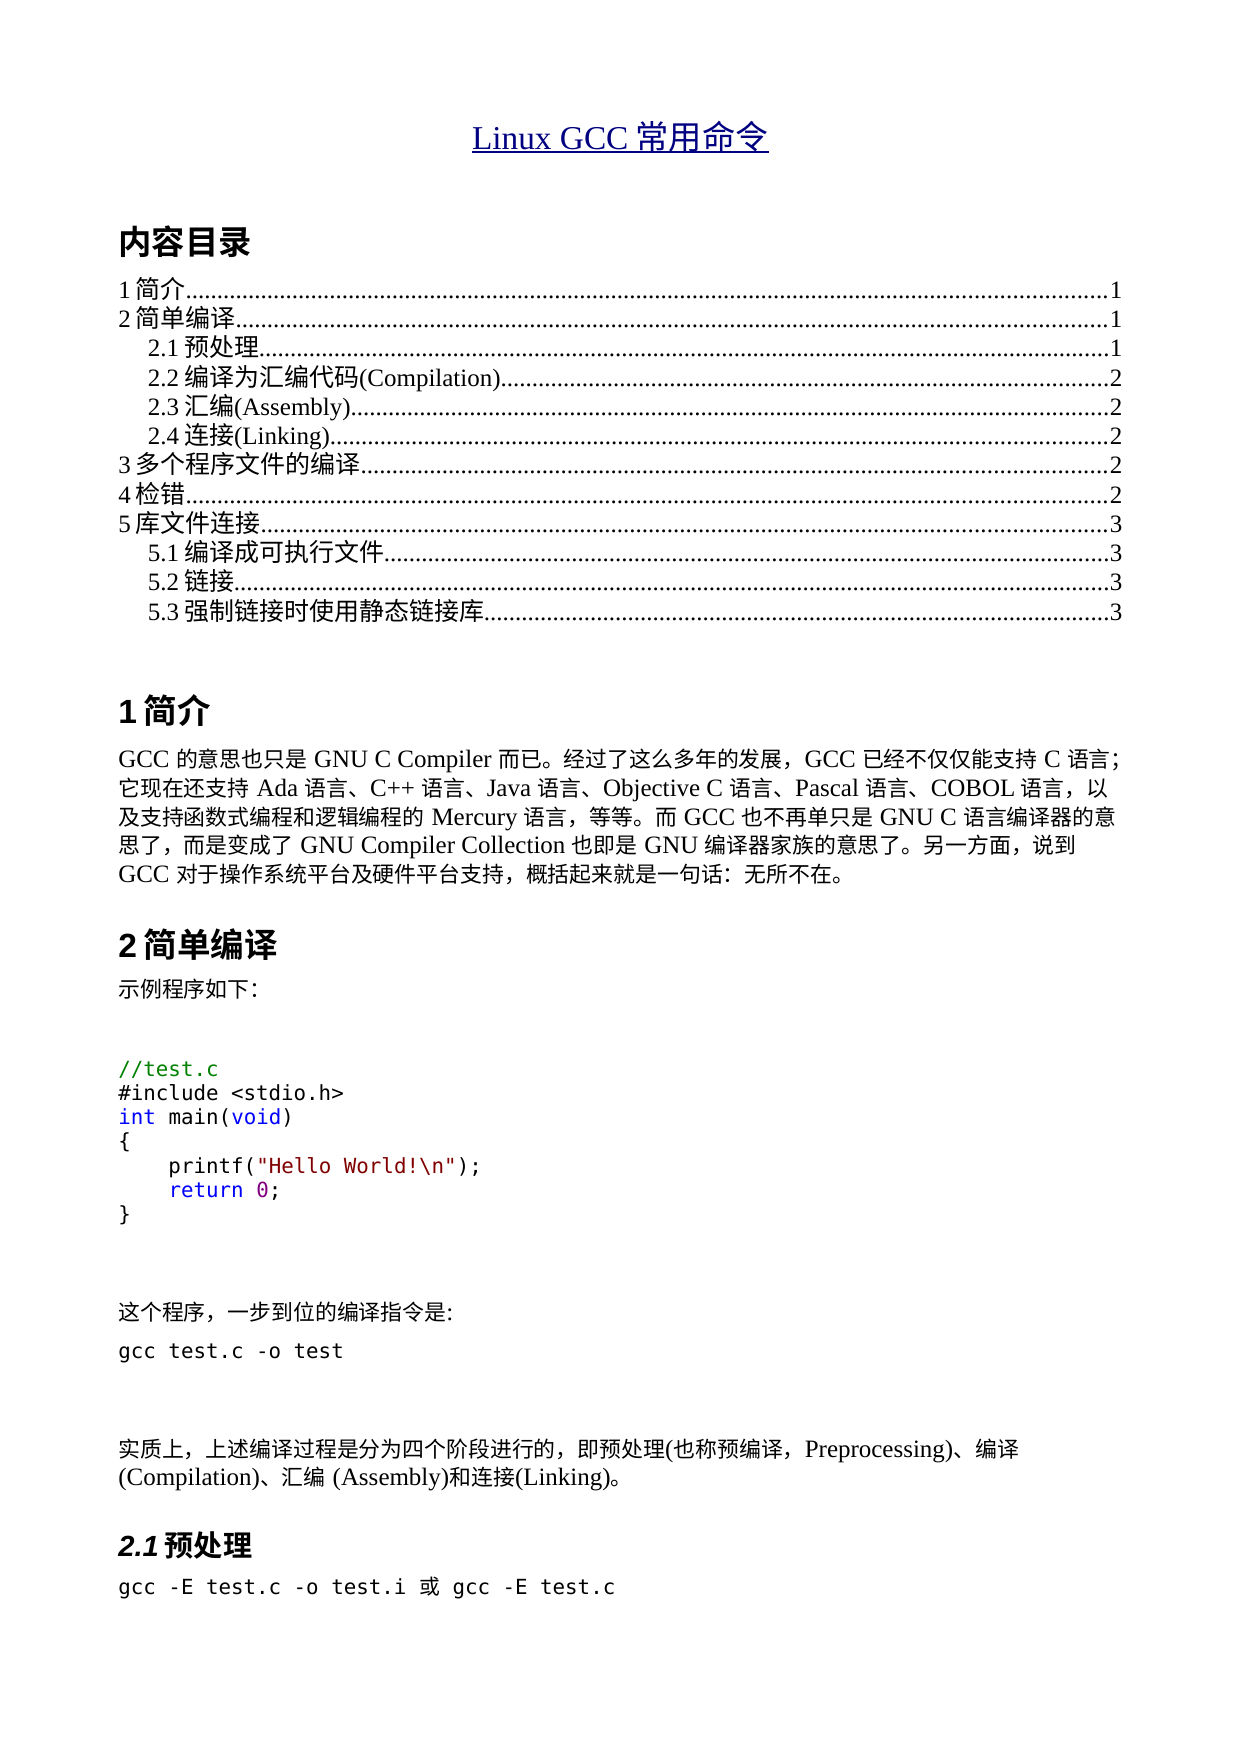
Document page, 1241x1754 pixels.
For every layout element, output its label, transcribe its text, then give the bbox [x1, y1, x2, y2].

text 1简介 1 [118, 275, 1122, 304]
text 2简单编译 1 [118, 304, 1122, 333]
subtitle 1简介 [118, 692, 1122, 732]
text 5.2链接 3 [148, 567, 1122, 597]
text 2.2编译为汇编代码(Compilation) 2 [148, 363, 1122, 392]
text Linux GCC常用命令 [118, 118, 1122, 157]
text //test.c [118, 1057, 1122, 1081]
text 2.3汇编(Assembly) 2 [148, 392, 1122, 421]
subtitle 2.1预处理 [118, 1529, 1122, 1563]
text 实质上，上述编译过程是分为四个阶段进行的，即预处理(也称预编译，Preprocessing)、编译(Compilation)、汇编 (Assembly)和连接(Linking)。 [118, 1434, 1122, 1491]
text { [118, 1129, 1122, 1154]
text #include <stdio.h> [118, 1081, 1122, 1105]
text int main(void) [118, 1105, 1122, 1129]
text } [118, 1202, 1122, 1227]
text gcc test.c -o test [118, 1339, 1122, 1363]
text GCC 的意思也只是 GNU C Compiler 而已。经过了这么多年的发展，GCC 已经不仅仅能支持 C 语言；它现在还支持 Ada 语言、C++ 语言、Java 语言、Objective C 语言、Pascal 语言、COBOL语言，以及支持函数式编程和逻辑编程的 Mercury 语言，等等。而 GCC 也不再单只是 GNU C 语言编译器的意思了，而是变成了 GNU Compiler Collection 也即是 GNU 编译器家族的意思了。另一方面，说到 GCC 对于操作系统平台及硬件平台支持，概括起来就是一句话：无所不在。 [118, 744, 1122, 888]
text 5.1编译成可执行文件 3 [148, 538, 1122, 567]
text 3多个程序文件的编译 2 [118, 450, 1122, 480]
text 2.4连接(Linking) 2 [148, 421, 1122, 450]
text 4检错 2 [118, 480, 1122, 509]
text printf("Hello World!\n"); [118, 1154, 1122, 1178]
text gcc -E test.c -o test.i 或 gcc -E test.c [118, 1575, 1122, 1600]
text 2.1预处理 1 [148, 333, 1122, 363]
text 5库文件连接 3 [118, 509, 1122, 538]
text return 0; [118, 1178, 1122, 1202]
subtitle 2简单编译 [118, 926, 1122, 965]
text 这个程序，一步到位的编译指令是: [118, 1297, 1122, 1326]
text 5.3强制链接时使用静态链接库 3 [148, 597, 1122, 626]
subtitle 内容目录 [118, 223, 1122, 262]
text 示例程序如下： [118, 977, 1122, 1003]
